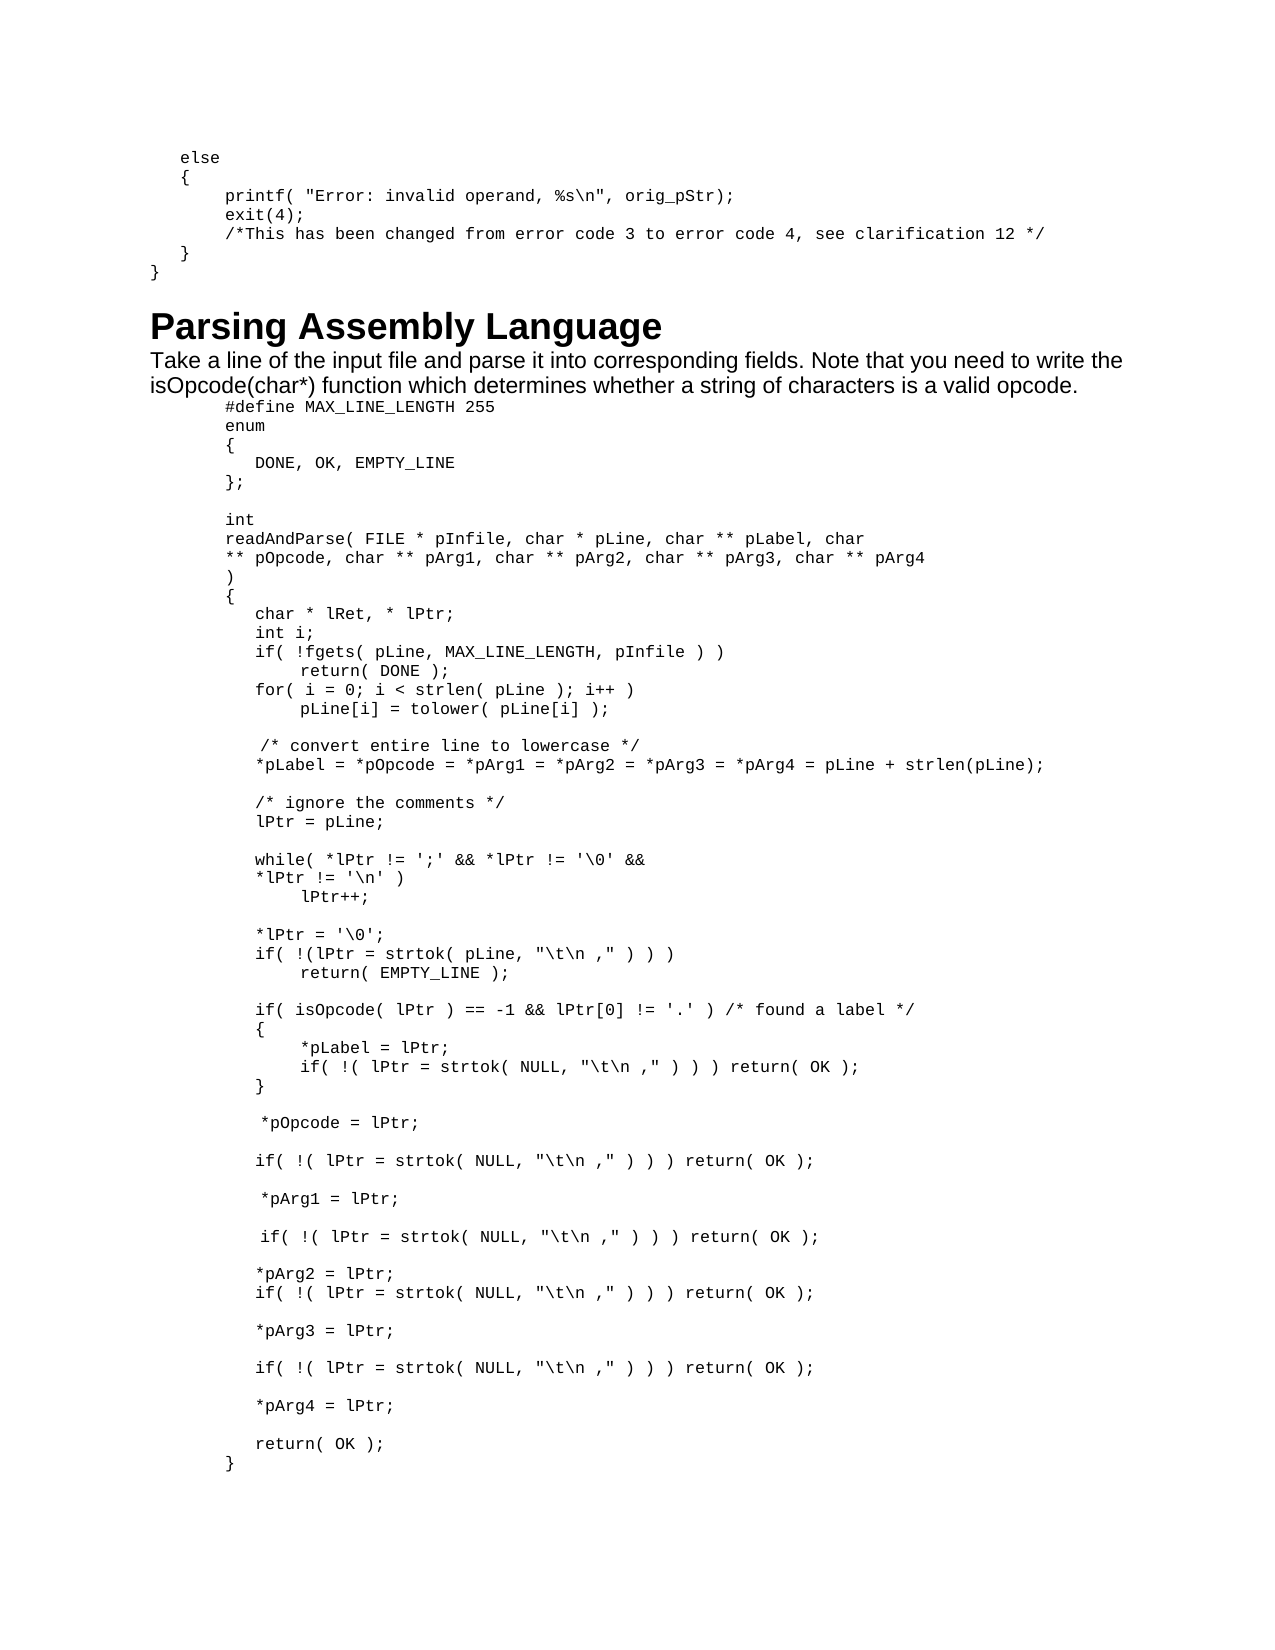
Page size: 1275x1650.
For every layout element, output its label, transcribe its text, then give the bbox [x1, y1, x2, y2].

text Take a line of the input file and parse it into corresponding fields. Note that you need to write the isOpcode(char*) function which determines whether a string of characters is a valid opcode. [150, 347, 1125, 398]
text else { printf( "Error: invalid operand, %s\n", orig_pStr); exit(4); /*This has been changed from error code 3 to error code 4, see clarification 12 */ } } [150, 150, 1125, 282]
subtitle Parsing Assembly Language [150, 305, 1125, 347]
text #define MAX_LINE_LENGTH 255 enum { DONE, OK, EMPTY_LINE }; int readAndParse( FILE * pInfile, char * pLine, char ** pLabel, char ** pOpcode, char ** pArg1, char ** pArg2, char ** pArg3, char ** pArg4 ) { char * lRet, * lPtr; int i; if( !fgets( pLine, MAX_LINE_LENGTH, pInfile ) ) return( DONE ); for( i = 0; i < strlen( pLine ); i++ ) pLine[i] = tolower( pLine[i] ); /* convert entire line to lowercase */ *pLabel = *pOpcode = *pArg1 = *pArg2 = *pArg3 = *pArg4 = pLine + strlen(pLine); /* ignore the comments */ lPtr = pLine; while( *lPtr != ';' && *lPtr != '\0' && *lPtr != '\n' ) lPtr++; *lPtr = '\0'; if( !(lPtr = strtok( pLine, "\t\n ," ) ) ) return( EMPTY_LINE ); if( isOpcode( lPtr ) == -1 && lPtr[0] != '.' ) /* found a label */ { *pLabel = lPtr; if( !( lPtr = strtok( NULL, "\t\n ," ) ) ) return( OK ); } *pOpcode = lPtr; if( !( lPtr = strtok( NULL, "\t\n ," ) ) ) return( OK ); *pArg1 = lPtr; if( !( lPtr = strtok( NULL, "\t\n ," ) ) ) return( OK ); *pArg2 = lPtr; if( !( lPtr = strtok( NULL, "\t\n ," ) ) ) return( OK ); *pArg3 = lPtr; if( !( lPtr = strtok( NULL, "\t\n ," ) ) ) return( OK ); *pArg4 = lPtr; return( OK ); } [150, 398, 1125, 1473]
